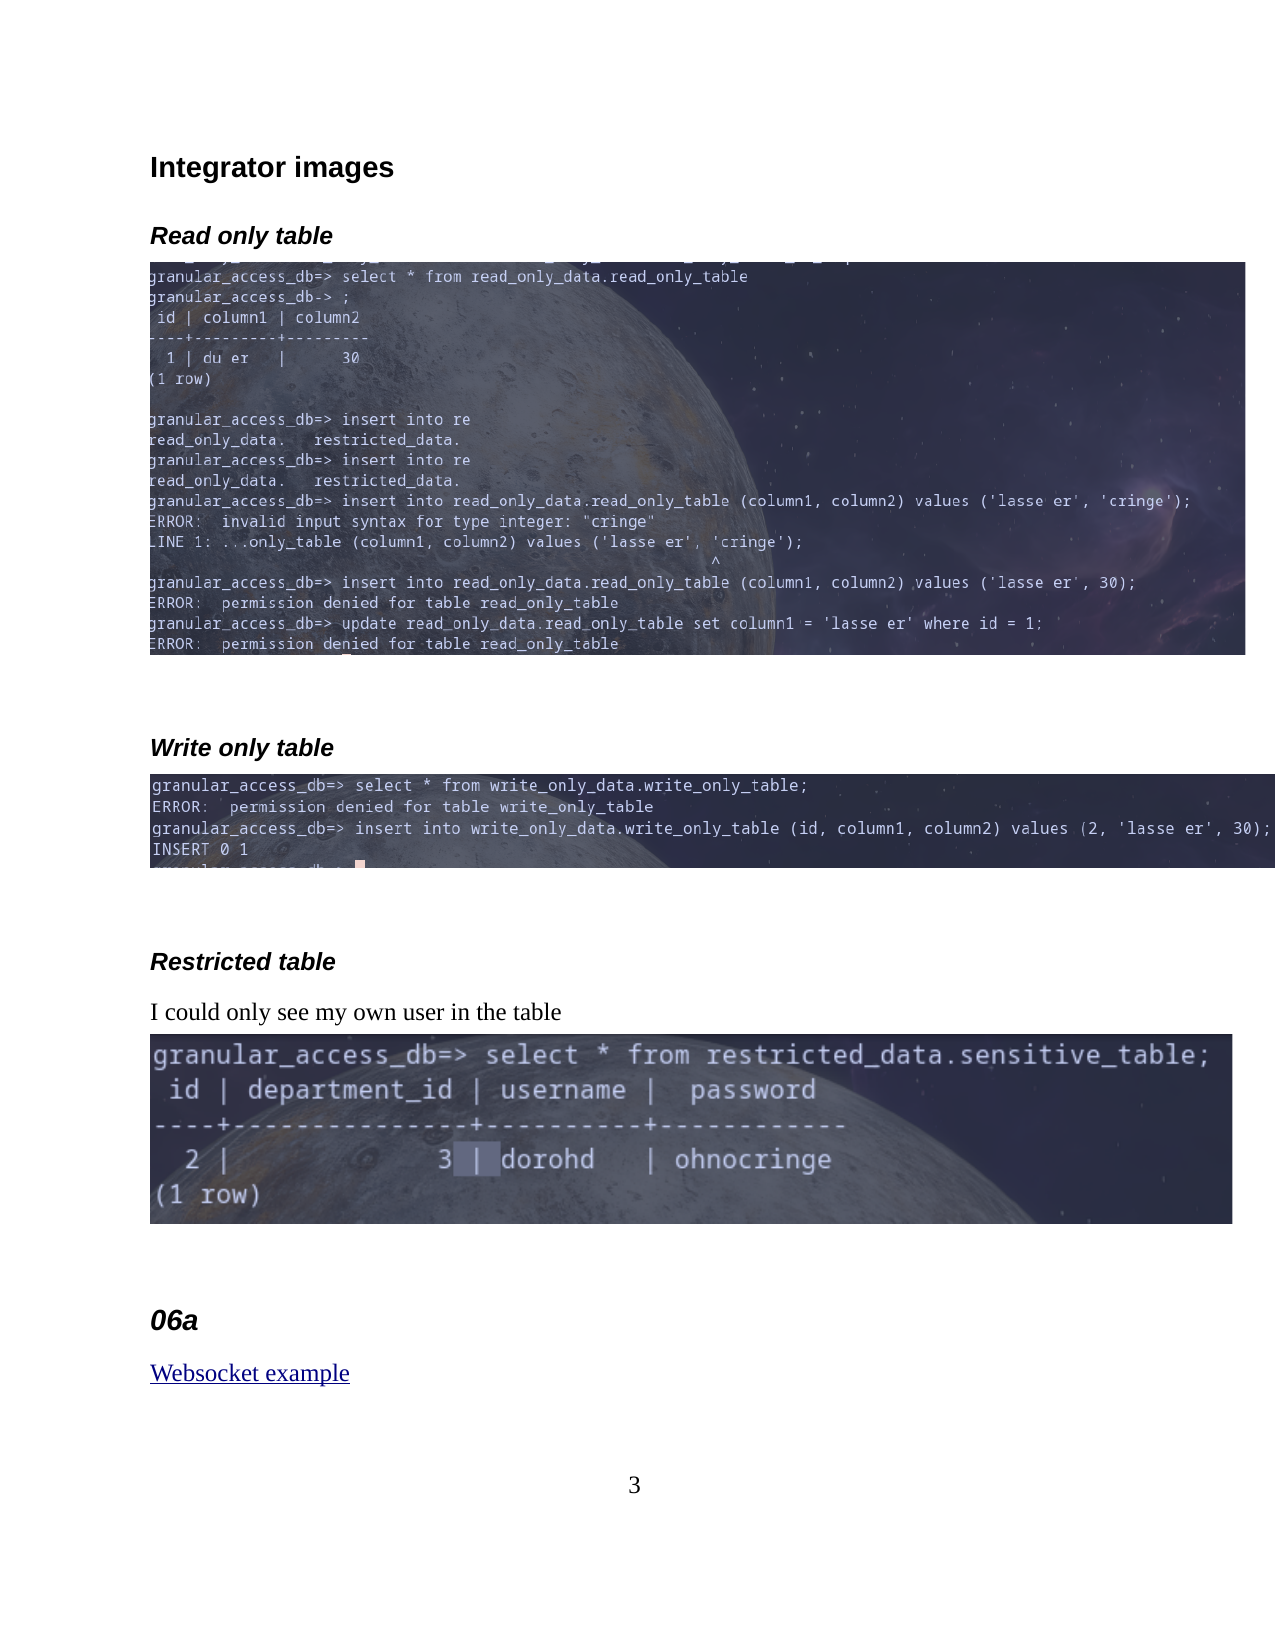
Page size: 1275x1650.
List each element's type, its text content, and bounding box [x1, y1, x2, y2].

subtitle Integrator images [150, 150, 1125, 183]
subtitle 06a [150, 1303, 1125, 1336]
subtitle Restricted table [150, 947, 1125, 975]
subtitle Write only table [150, 733, 1125, 762]
text I could only see my own user in the table [150, 997, 1125, 1025]
picture [150, 774, 1275, 868]
subtitle Read only table [150, 221, 1125, 249]
text Websocket example [150, 1358, 1125, 1386]
picture [150, 1034, 1233, 1224]
picture [150, 262, 1246, 655]
